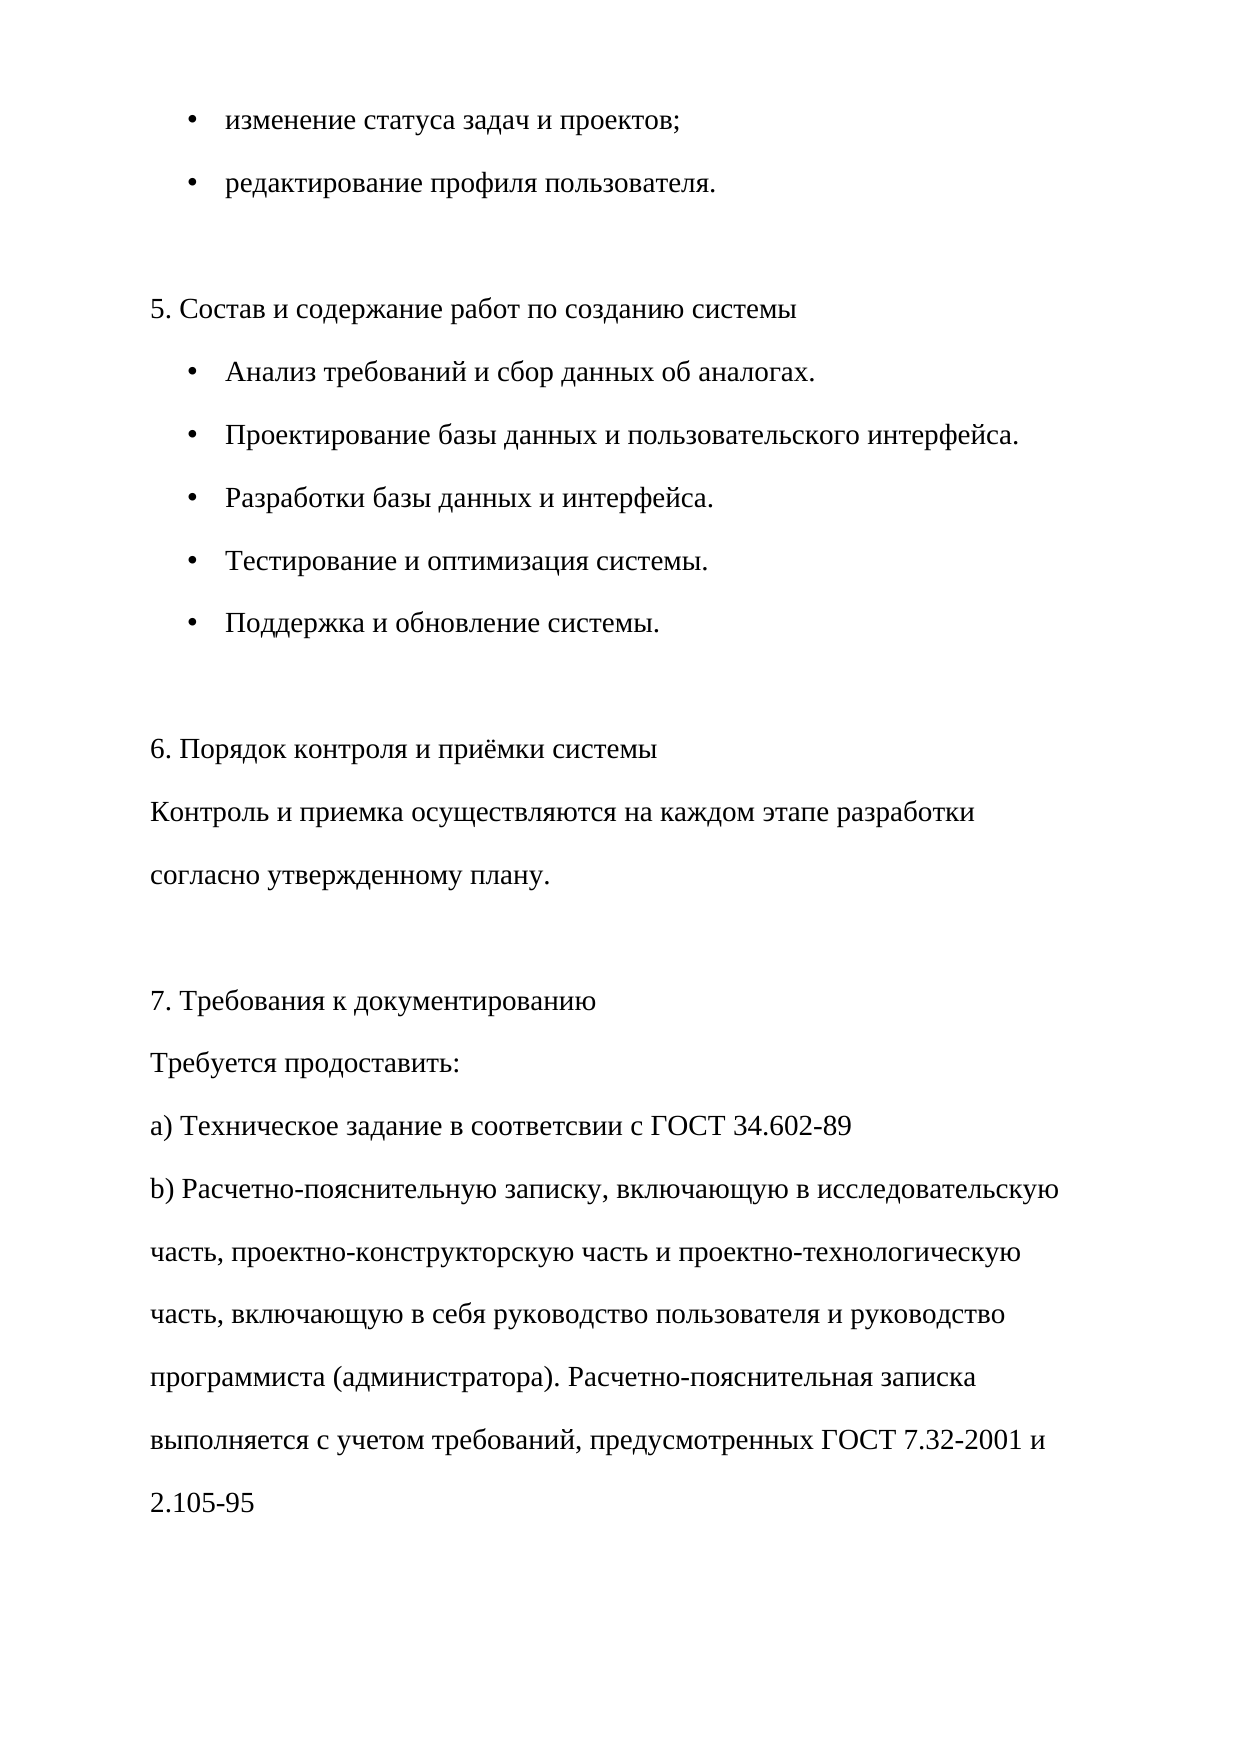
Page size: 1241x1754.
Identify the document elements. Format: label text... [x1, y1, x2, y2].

list редактирование профиля пользователя. [187, 165, 1152, 199]
text 5. Состав и содержание работ по созданию системы [150, 291, 1152, 325]
list Разработки базы данных и интерфейса. [187, 480, 1152, 513]
list Тестирование и оптимизация системы. [187, 543, 1152, 576]
text программиста (администратора). Расчетно-пояснительная записка [150, 1359, 1152, 1393]
text а) Техническое задание в соответсвии с ГОСТ 34.602-89 [150, 1108, 1152, 1142]
list Анализ требований и сбор данных об аналогах. [187, 354, 1152, 388]
text 2.105-95 [150, 1485, 1152, 1519]
text часть, включающую в себя руководство пользователя и руководство [150, 1297, 1152, 1330]
text выполняется с учетом требований, предусмотренных ГОСТ 7.32-2001 и [150, 1422, 1152, 1456]
text Контроль и приемка осуществляются на каждом этапе разработки [150, 794, 1152, 828]
text 6. Порядок контроля и приёмки системы [150, 731, 1152, 765]
text 7. Требования к документированию [150, 983, 1152, 1016]
text согласно утвержденному плану. [150, 857, 1152, 891]
list Поддержка и обновление системы. [187, 606, 1152, 639]
list Проектирование базы данных и пользовательского интерфейса. [187, 417, 1152, 451]
text Требуется продоставить: [150, 1045, 1152, 1079]
list изменение статуса задач и проектов; [187, 102, 1152, 136]
text часть, проектно-конструкторскую часть и проектно-технологическую [150, 1234, 1152, 1267]
text b) Расчетно-пояснительную записку, включающую в исследовательскую [150, 1171, 1152, 1204]
